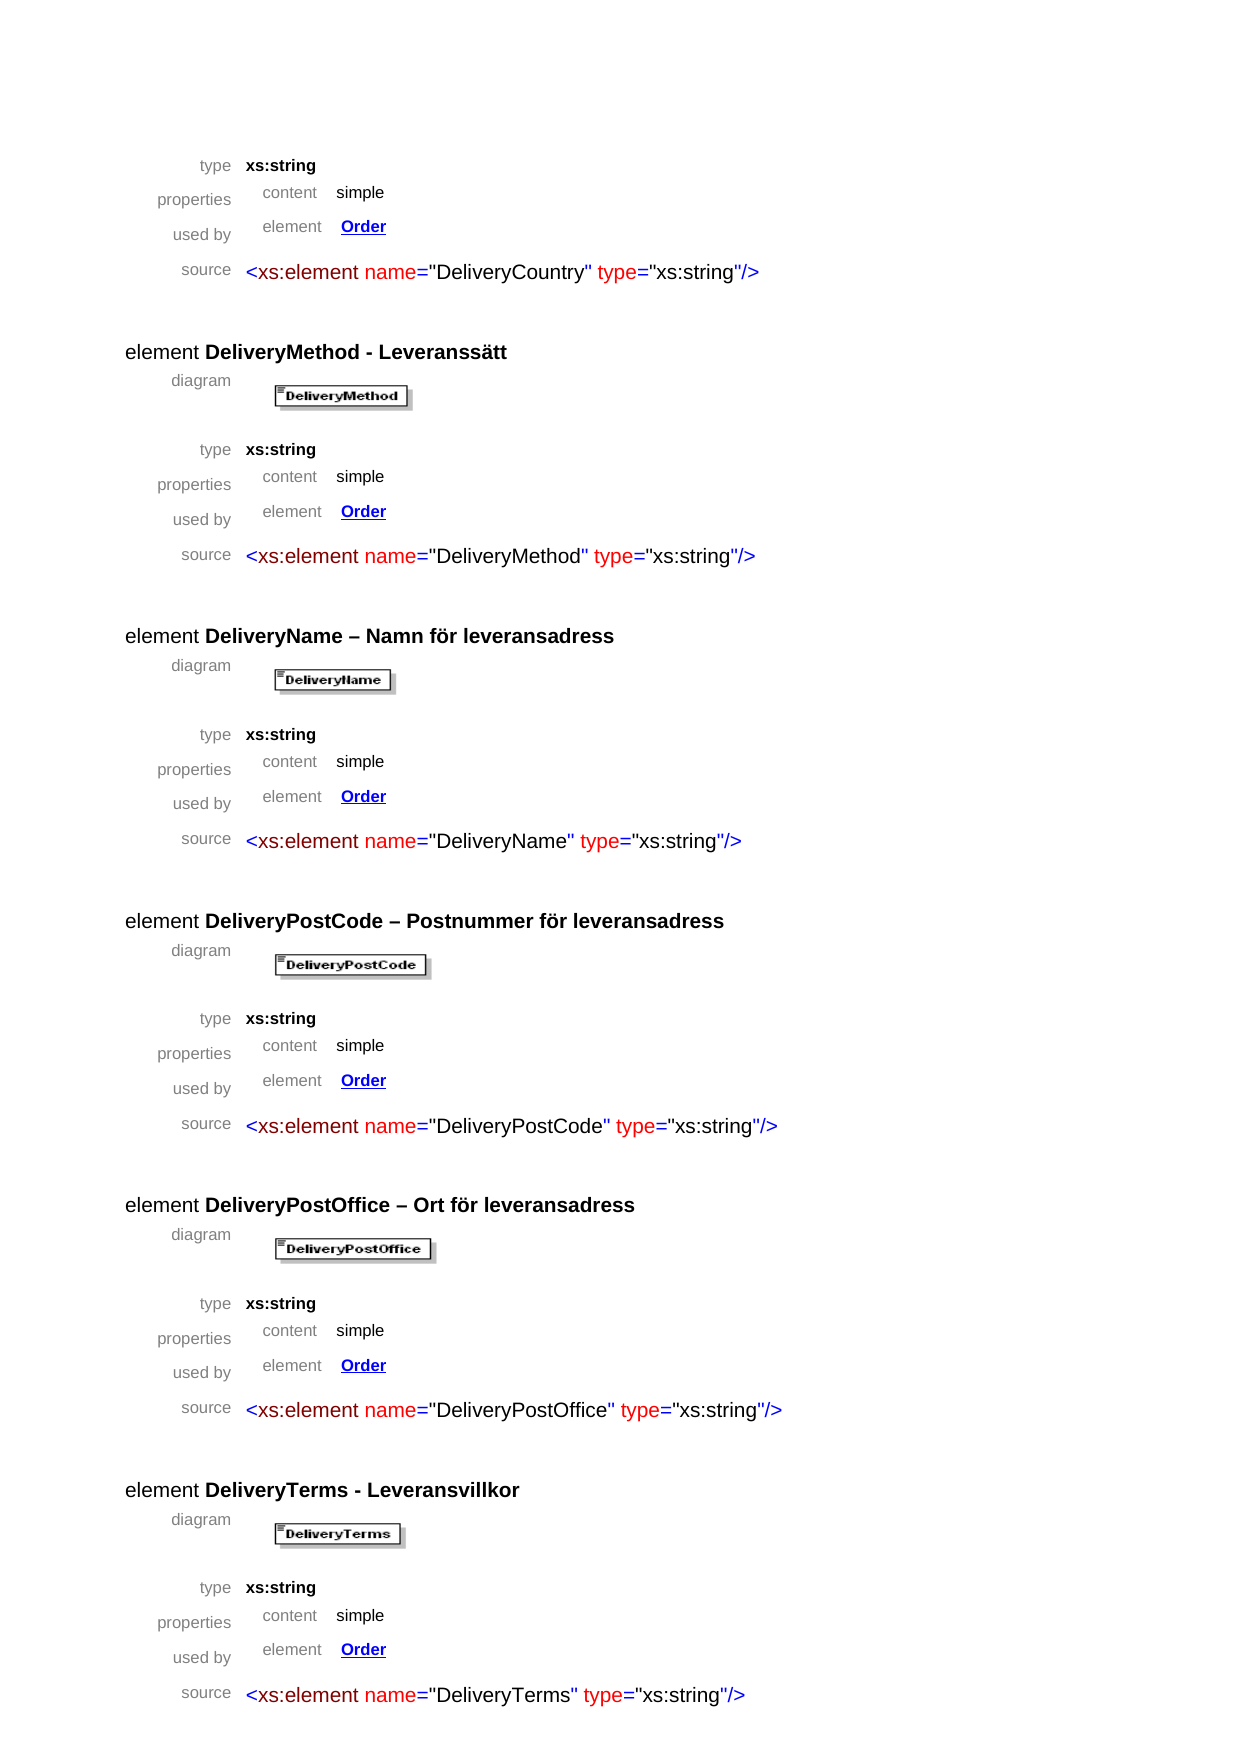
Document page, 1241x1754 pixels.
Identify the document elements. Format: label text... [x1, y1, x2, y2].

table_header element [246, 786, 333, 806]
table_header Order [334, 217, 403, 236]
table_cell properties [118, 1036, 238, 1071]
table_cell xs:string [238, 1571, 1143, 1605]
table_cell [238, 502, 1143, 537]
table_cell source [118, 1675, 238, 1714]
table_header content [246, 467, 329, 486]
table_header content [246, 1321, 329, 1340]
text element DeliveryMethod - Leveranssätt [125, 339, 1115, 363]
text element DeliveryPostOffice – Ort för leveransadress [125, 1193, 1115, 1217]
table_header diagram [118, 1217, 238, 1286]
table_header element [246, 1640, 333, 1659]
text element DeliveryName – Namn för leveransadress [125, 624, 1115, 648]
table_header Order [334, 1640, 403, 1659]
table_header [238, 1217, 1143, 1286]
picture [262, 665, 409, 700]
table_cell source [118, 1390, 238, 1430]
table_cell type [118, 1571, 238, 1605]
table_header Order [334, 1356, 403, 1375]
table_cell used by [118, 786, 238, 821]
table_cell xs:string [238, 1286, 1143, 1321]
table_cell properties [118, 1321, 238, 1356]
table_header simple [329, 1605, 401, 1624]
table_cell properties [118, 752, 238, 786]
table_header diagram [118, 364, 238, 432]
table_cell [238, 752, 1143, 786]
picture [262, 1234, 450, 1269]
text element DeliveryTerms - Leveransvillkor [125, 1478, 1115, 1502]
table_header content [246, 1036, 329, 1055]
table_cell type [118, 432, 238, 467]
table_header diagram [118, 648, 238, 717]
table_cell [238, 1036, 1143, 1071]
table_cell xs:string [238, 148, 1143, 182]
table_header content [246, 183, 329, 202]
table_cell [238, 786, 1143, 821]
picture [262, 949, 445, 985]
table_header element [246, 1071, 333, 1090]
table_header simple [329, 183, 401, 202]
table_cell xs:string [238, 432, 1143, 467]
table_header Order [334, 786, 403, 806]
table_cell used by [118, 502, 238, 537]
table_cell [238, 1321, 1143, 1356]
table_cell <xs:element name="DeliveryMethod" type="xs:string"/> [238, 537, 1143, 576]
table_header [238, 1502, 1143, 1571]
table_cell properties [118, 467, 238, 502]
table_cell type [118, 1001, 238, 1036]
table_header simple [329, 1321, 401, 1340]
table_header Order [334, 502, 403, 521]
table_cell [238, 1605, 1143, 1640]
table_cell [238, 467, 1143, 502]
table_cell source [118, 821, 238, 861]
table_cell [238, 1356, 1143, 1390]
table_header content [246, 1605, 329, 1624]
table_cell type [118, 717, 238, 752]
table_cell xs:string [238, 1001, 1143, 1036]
table_cell properties [118, 1605, 238, 1640]
table_cell xs:string [238, 717, 1143, 752]
table_cell <xs:element name="DeliveryPostOffice" type="xs:string"/> [238, 1390, 1143, 1430]
table_header Order [334, 1071, 403, 1090]
table_cell used by [118, 1071, 238, 1106]
table_header [238, 933, 1143, 1001]
table_cell [238, 183, 1143, 217]
table_header simple [329, 1036, 401, 1055]
text element DeliveryPostCode – Postnummer för leveransadress [125, 909, 1115, 933]
table_header diagram [118, 1502, 238, 1571]
table_header simple [329, 467, 401, 486]
table_cell used by [118, 1356, 238, 1390]
picture [262, 1518, 419, 1554]
table_header simple [329, 752, 401, 771]
table_cell [238, 1071, 1143, 1106]
table_cell <xs:element name="DeliveryPostCode" type="xs:string"/> [238, 1106, 1143, 1145]
table_cell [238, 217, 1143, 252]
table_header content [246, 752, 329, 771]
table_header element [246, 1356, 333, 1375]
table_header element [246, 217, 333, 236]
table_header diagram [118, 933, 238, 1001]
table_cell type [118, 148, 238, 182]
table_cell <xs:element name="DeliveryTerms" type="xs:string"/> [238, 1675, 1143, 1714]
table_cell [238, 1640, 1143, 1675]
table_cell <xs:element name="DeliveryName" type="xs:string"/> [238, 821, 1143, 861]
picture [262, 380, 426, 416]
table_header [238, 364, 1143, 432]
table_cell used by [118, 217, 238, 252]
table_header element [246, 502, 333, 521]
table_cell source [118, 252, 238, 292]
table_cell used by [118, 1640, 238, 1675]
table_header [238, 648, 1143, 717]
table_cell <xs:element name="DeliveryCountry" type="xs:string"/> [238, 252, 1143, 292]
table_cell source [118, 537, 238, 576]
table_cell type [118, 1286, 238, 1321]
table_cell source [118, 1106, 238, 1145]
table_cell properties [118, 183, 238, 217]
